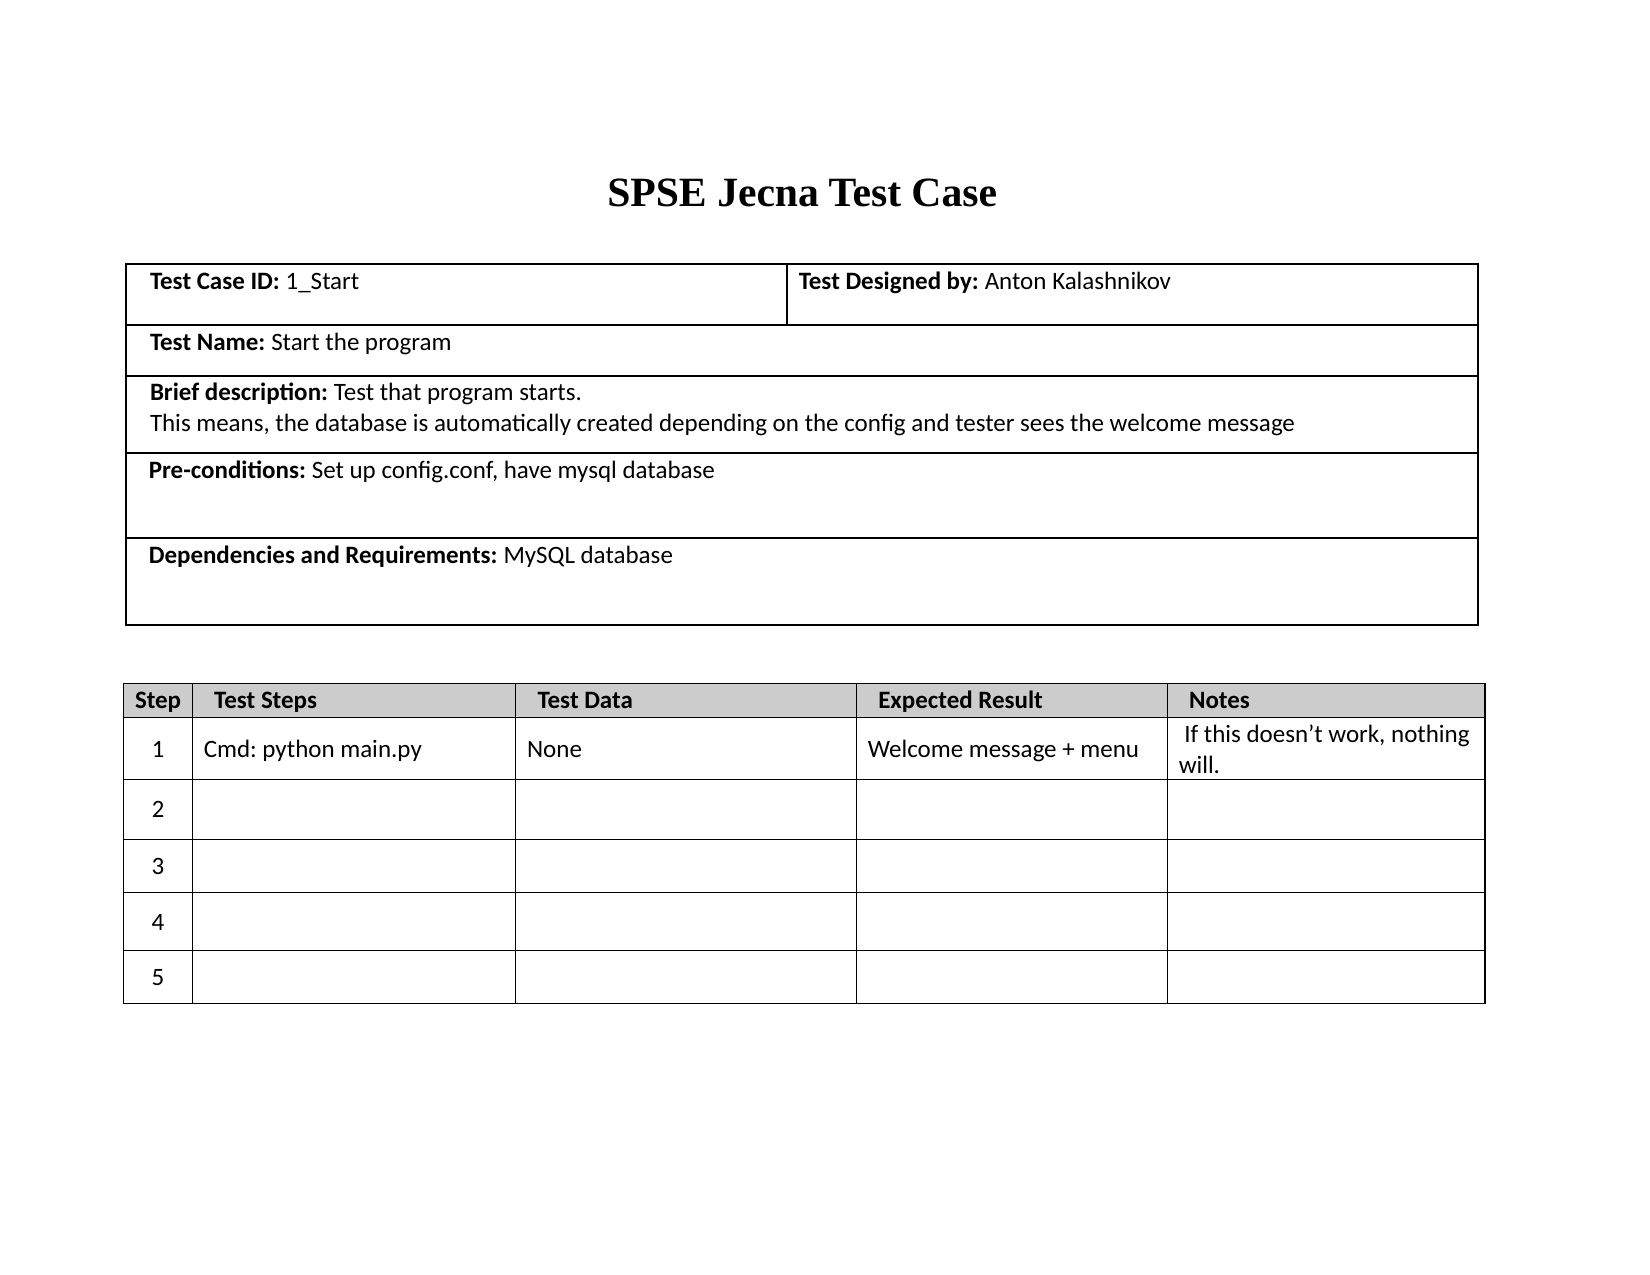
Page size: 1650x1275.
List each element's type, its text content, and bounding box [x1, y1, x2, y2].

table_cell [1168, 951, 1484, 1003]
table_header Notes [1168, 684, 1484, 717]
table_cell [516, 840, 856, 892]
table_cell 3 [124, 840, 192, 892]
table_cell 2 [124, 780, 192, 838]
table_cell 1 [124, 718, 192, 779]
table_cell 5 [124, 951, 192, 1003]
table_header [126, 73, 1478, 119]
table_cell [516, 951, 856, 1003]
table_cell [1168, 780, 1484, 838]
table_cell Cmd: python main.py [193, 718, 515, 779]
table_cell [193, 951, 515, 1003]
table_cell [193, 780, 515, 838]
table_cell SPSE Jecna Test Case [126, 119, 1478, 263]
table_cell Welcome message + menu [857, 718, 1167, 779]
table_cell [193, 840, 515, 892]
table_cell [857, 951, 1167, 1003]
table_cell Test Designed by: Anton Kalashnikov [788, 265, 1477, 324]
table_header Expected Result [857, 684, 1167, 717]
table_cell Dependencies and Requirements: MySQL database [127, 539, 1477, 624]
table_header Step [124, 684, 192, 717]
table_cell 4 [124, 893, 192, 949]
table_cell [1168, 893, 1484, 949]
table_cell [857, 840, 1167, 892]
table_cell Test Name: Start the program [127, 326, 1477, 374]
table_cell [516, 893, 856, 949]
table_cell [516, 780, 856, 838]
table_cell [857, 780, 1167, 838]
table_cell Brief description: Test that program starts. This means, the database is automatically created depending on the config and tester sees the welcome message [127, 377, 1477, 452]
table_header Test Data [516, 684, 856, 717]
table_cell Pre-conditions: Set up config.conf, have mysql database [127, 454, 1477, 537]
table_cell None [516, 718, 856, 779]
table_cell [193, 893, 515, 949]
table_cell If this doesn’t work, nothing will. [1168, 718, 1484, 779]
table_cell [1168, 840, 1484, 892]
table_cell Test Case ID: 1_Start [127, 265, 786, 324]
table_cell [857, 893, 1167, 949]
table_header Test Steps [193, 684, 515, 717]
